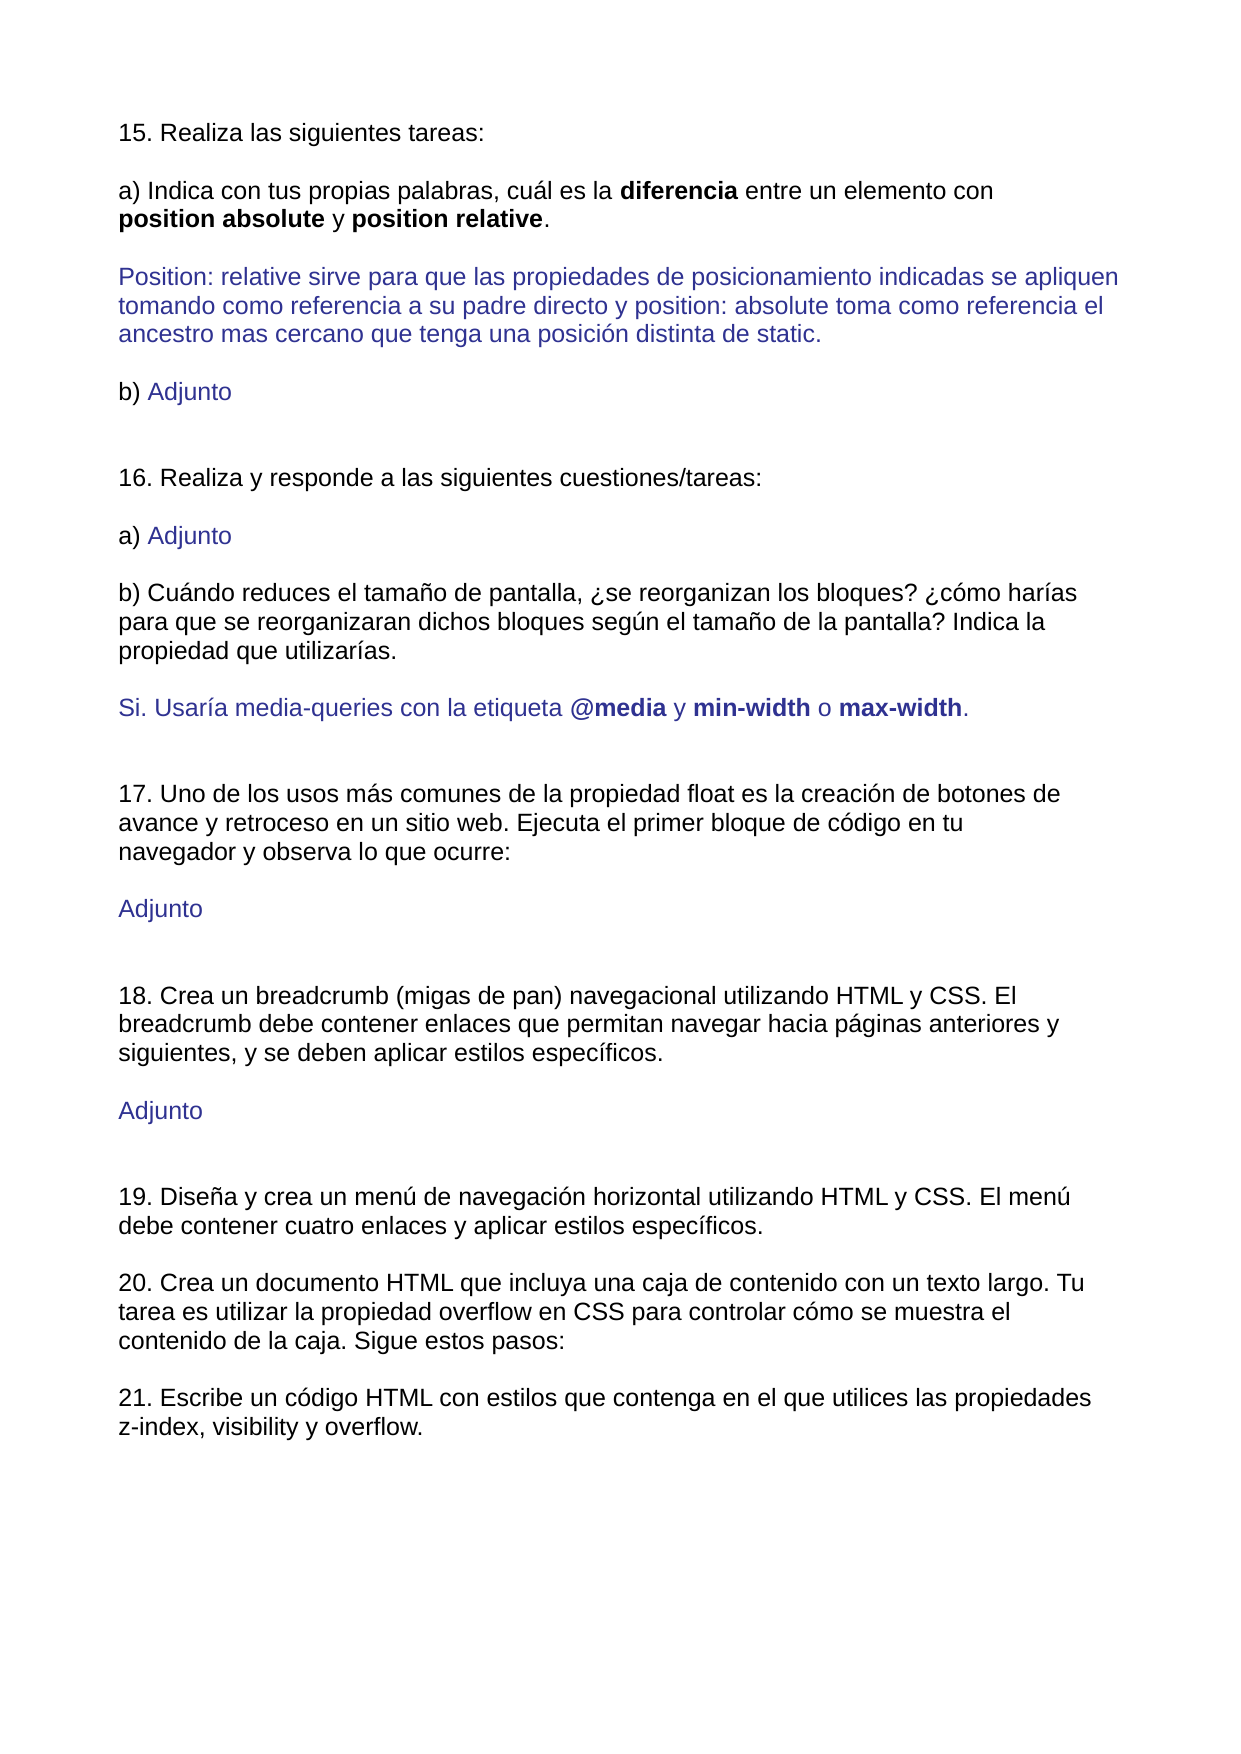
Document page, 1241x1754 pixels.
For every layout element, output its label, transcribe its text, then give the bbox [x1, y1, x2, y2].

text contenido de la caja. Sigue estos pasos: [118, 1326, 1122, 1354]
text b) Cuándo reduces el tamaño de pantalla, ¿se reorganizan los bloques? ¿cómo harías para que se reorganizaran dichos bloques según el tamaño de la pantalla? Indica la propiedad que utilizarías. [118, 578, 1122, 664]
text z-index, visibility y overflow. [118, 1412, 1122, 1441]
text 21. Escribe un código HTML con estilos que contenga en el que utilices las propiedades [118, 1383, 1122, 1412]
text tarea es utilizar la propiedad overflow en CSS para controlar cómo se muestra el [118, 1297, 1122, 1326]
text 19. Diseña y crea un menú de navegación horizontal utilizando HTML y CSS. El menú [118, 1182, 1122, 1211]
text Adjunto [118, 1096, 1122, 1124]
text Si. Usaría media-queries con la etiqueta @media y min-width o max-width. [118, 693, 1122, 722]
text debe contener cuatro enlaces y aplicar estilos específicos. [118, 1211, 1122, 1239]
text 20. Crea un documento HTML que incluya una caja de contenido con un texto largo. Tu [118, 1268, 1122, 1297]
text avance y retroceso en un sitio web. Ejecuta el primer bloque de código en tu [118, 808, 1122, 837]
text 17. Uno de los usos más comunes de la propiedad float es la creación de botones de [118, 779, 1122, 808]
text 16. Realiza y responde a las siguientes cuestiones/tareas: [118, 463, 1122, 492]
text position absolute y position relative. [118, 204, 1122, 233]
text 15. Realiza las siguientes tareas: [118, 118, 1122, 147]
text navegador y observa lo que ocurre: [118, 837, 1122, 866]
text a) Indica con tus propias palabras, cuál es la diferencia entre un elemento con [118, 176, 1122, 204]
text 18. Crea un breadcrumb (migas de pan) navegacional utilizando HTML y CSS. El [118, 981, 1122, 1009]
text breadcrumb debe contener enlaces que permitan navegar hacia páginas anteriores y [118, 1009, 1122, 1038]
text a) Adjunto [118, 521, 1122, 549]
text Adjunto [118, 894, 1122, 923]
text b) Adjunto [118, 377, 1122, 406]
text Position: relative sirve para que las propiedades de posicionamiento indicadas se apliquen tomando como referencia a su padre directo y position: absolute toma como referencia el ancestro mas cercano que tenga una posición distinta de static. [118, 262, 1122, 348]
text siguientes, y se deben aplicar estilos específicos. [118, 1038, 1122, 1067]
